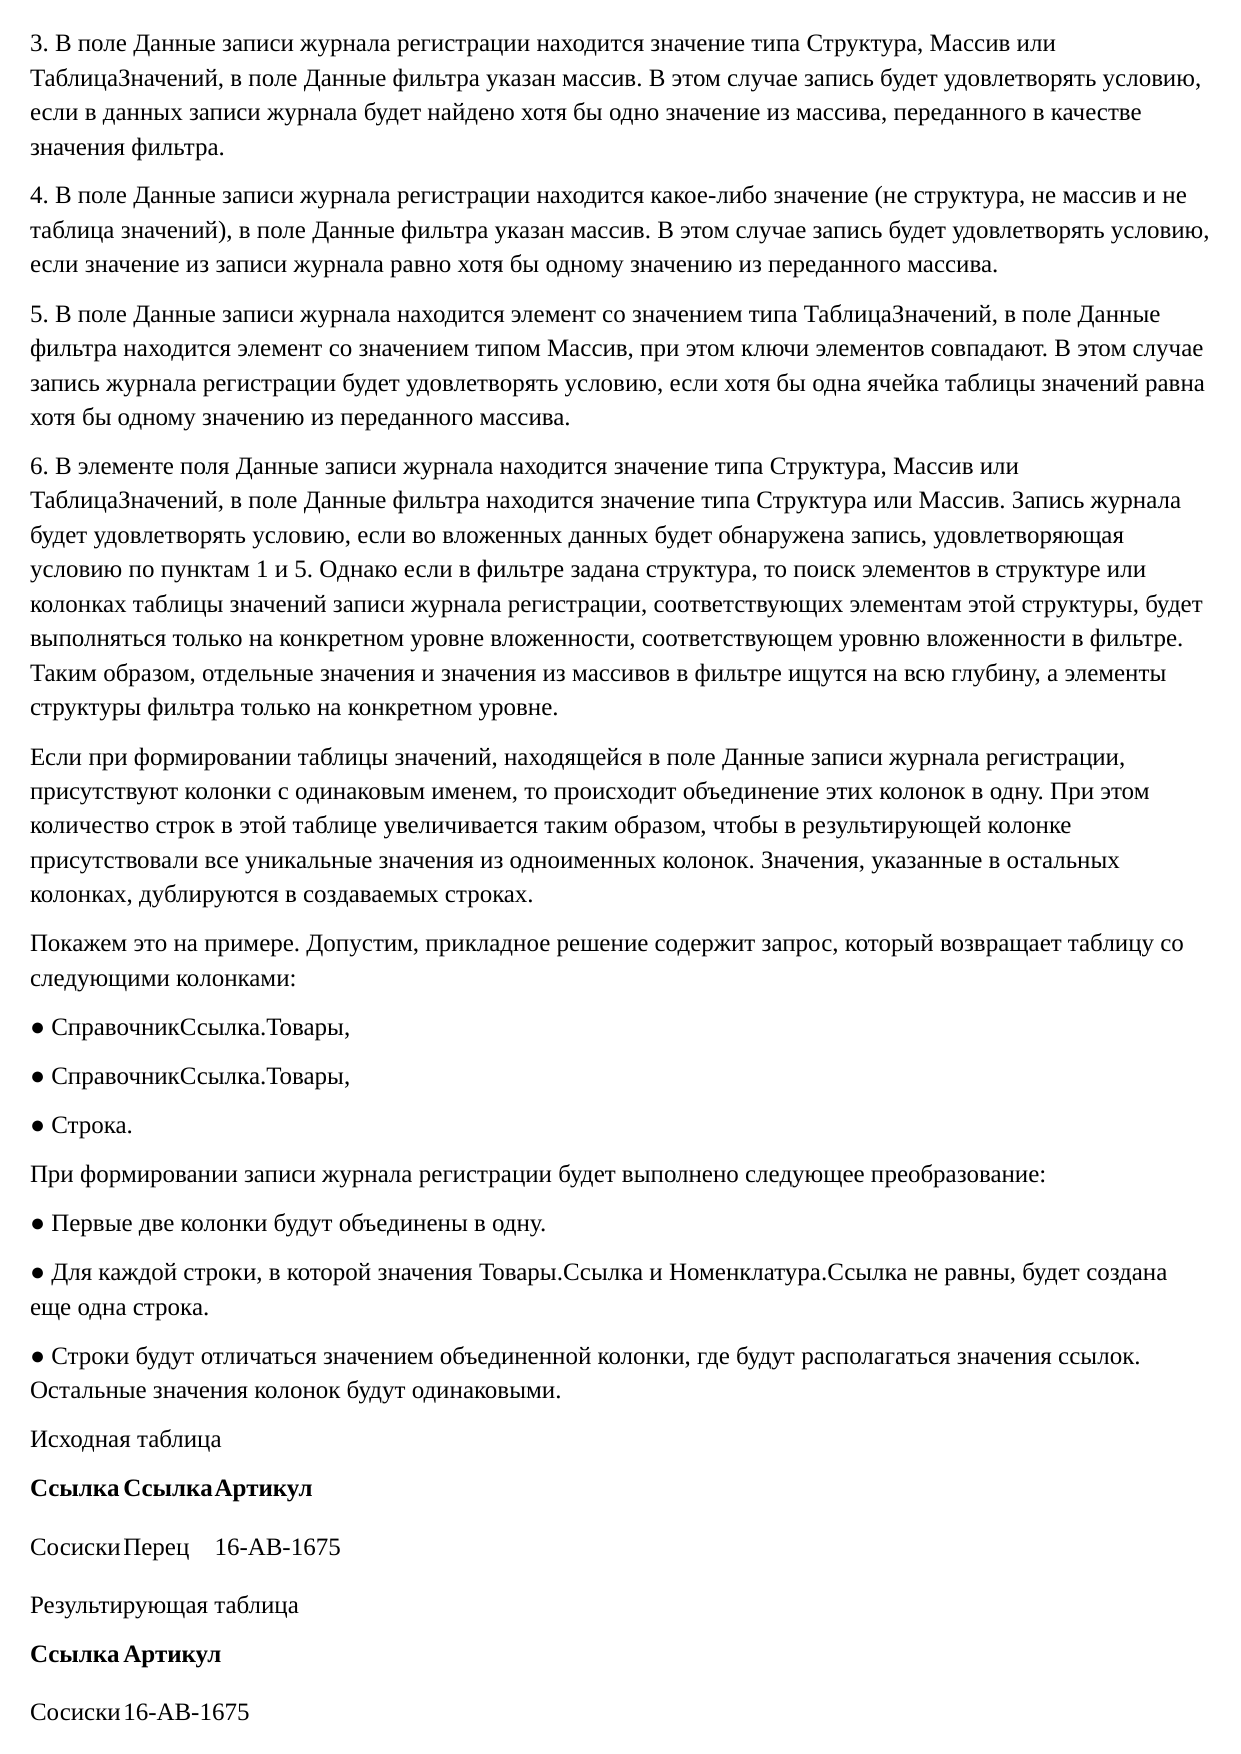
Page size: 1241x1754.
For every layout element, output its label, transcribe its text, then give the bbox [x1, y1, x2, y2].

table_cell Сосиски [30, 1532, 123, 1590]
table_header Артикул [123, 1639, 251, 1697]
table_cell Сосиски [30, 1697, 123, 1726]
text Покажем это на примере. Допустим, прикладное решение содержит запрос, который возвращает таблицу со следующими колонками: [30, 928, 1211, 992]
text ● СправочникСсылка.Товары, [30, 1012, 1211, 1041]
text ● СправочникСсылка.Товары, [30, 1061, 1211, 1090]
table_cell 16-АВ-1675 [123, 1697, 251, 1726]
table_header Артикул [214, 1474, 342, 1532]
text ● Строки будут отличаться значением объединенной колонки, где будут располагаться значения ссылок. Остальные значения колонок будут одинаковыми. [30, 1341, 1211, 1404]
text Исходная таблица [30, 1424, 1211, 1453]
table_header Ссылка [30, 1639, 123, 1697]
text ● Строка. [30, 1110, 1211, 1139]
table_cell Перец [123, 1532, 214, 1590]
text 3. В поле Данные записи журнала регистрации находится значение типа Структура, Массив или ТаблицаЗначений, в поле Данные фильтра указан массив. В этом случае запись будет удовлетворять условию, если в данных записи журнала будет найдено хотя бы одно значение из массива, переданного в качестве значения фильтра. [30, 28, 1211, 160]
text При формировании записи журнала регистрации будет выполнено следующее преобразование: [30, 1159, 1211, 1188]
table_cell 16-АВ-1675 [214, 1532, 342, 1590]
text 6. В элементе поля Данные записи журнала находится значение типа Структура, Массив или ТаблицаЗначений, в поле Данные фильтра находится значение типа Структура или Массив. Запись журнала будет удовлетворять условию, если во вложенных данных будет обнаружена запись, удовлетворяющая условию по пунктам 1 и 5. Однако если в фильтре задана структура, то поиск элементов в структуре или колонках таблицы значений записи журнала регистрации, соответствующих элементам этой структуры, будет выполняться только на конкретном уровне вложенности, соответствующем уровню вложенности в фильтре. Таким образом, отдельные значения и значения из массивов в фильтре ищутся на всю глубину, а элементы структуры фильтра только на конкретном уровне. [30, 451, 1211, 721]
text 4. В поле Данные записи журнала регистрации находится какое-либо значение (не структура, не массив и не таблица значений), в поле Данные фильтра указан массив. В этом случае запись будет удовлетворять условию, если значение из записи журнала равно хотя бы одному значению из переданного массива. [30, 181, 1211, 278]
table_header Ссылка [123, 1474, 214, 1532]
text ● Для каждой строки, в которой значения Товары.Ссылка и Номенклатура.Ссылка не равны, будет создана еще одна строка. [30, 1257, 1211, 1321]
text ● Первые две колонки будут объединены в одну. [30, 1208, 1211, 1237]
table_header Ссылка [30, 1474, 123, 1532]
text Результирующая таблица [30, 1590, 1211, 1619]
text 5. В поле Данные записи журнала находится элемент со значением типа ТаблицаЗначений, в поле Данные фильтра находится элемент со значением типом Массив, при этом ключи элементов совпадают. В этом случае запись журнала регистрации будет удовлетворять условию, если хотя бы одна ячейка таблицы значений равна хотя бы одному значению из переданного массива. [30, 299, 1211, 431]
text Если при формировании таблицы значений, находящейся в поле Данные записи журнала регистрации, присутствуют колонки с одинаковым именем, то происходит объединение этих колонок в одну. При этом количество строк в этой таблице увеличивается таким образом, чтобы в результирующей колонке присутствовали все уникальные значения из одноименных колонок. Значения, указанные в остальных колонках, дублируются в создаваемых строках. [30, 742, 1211, 908]
